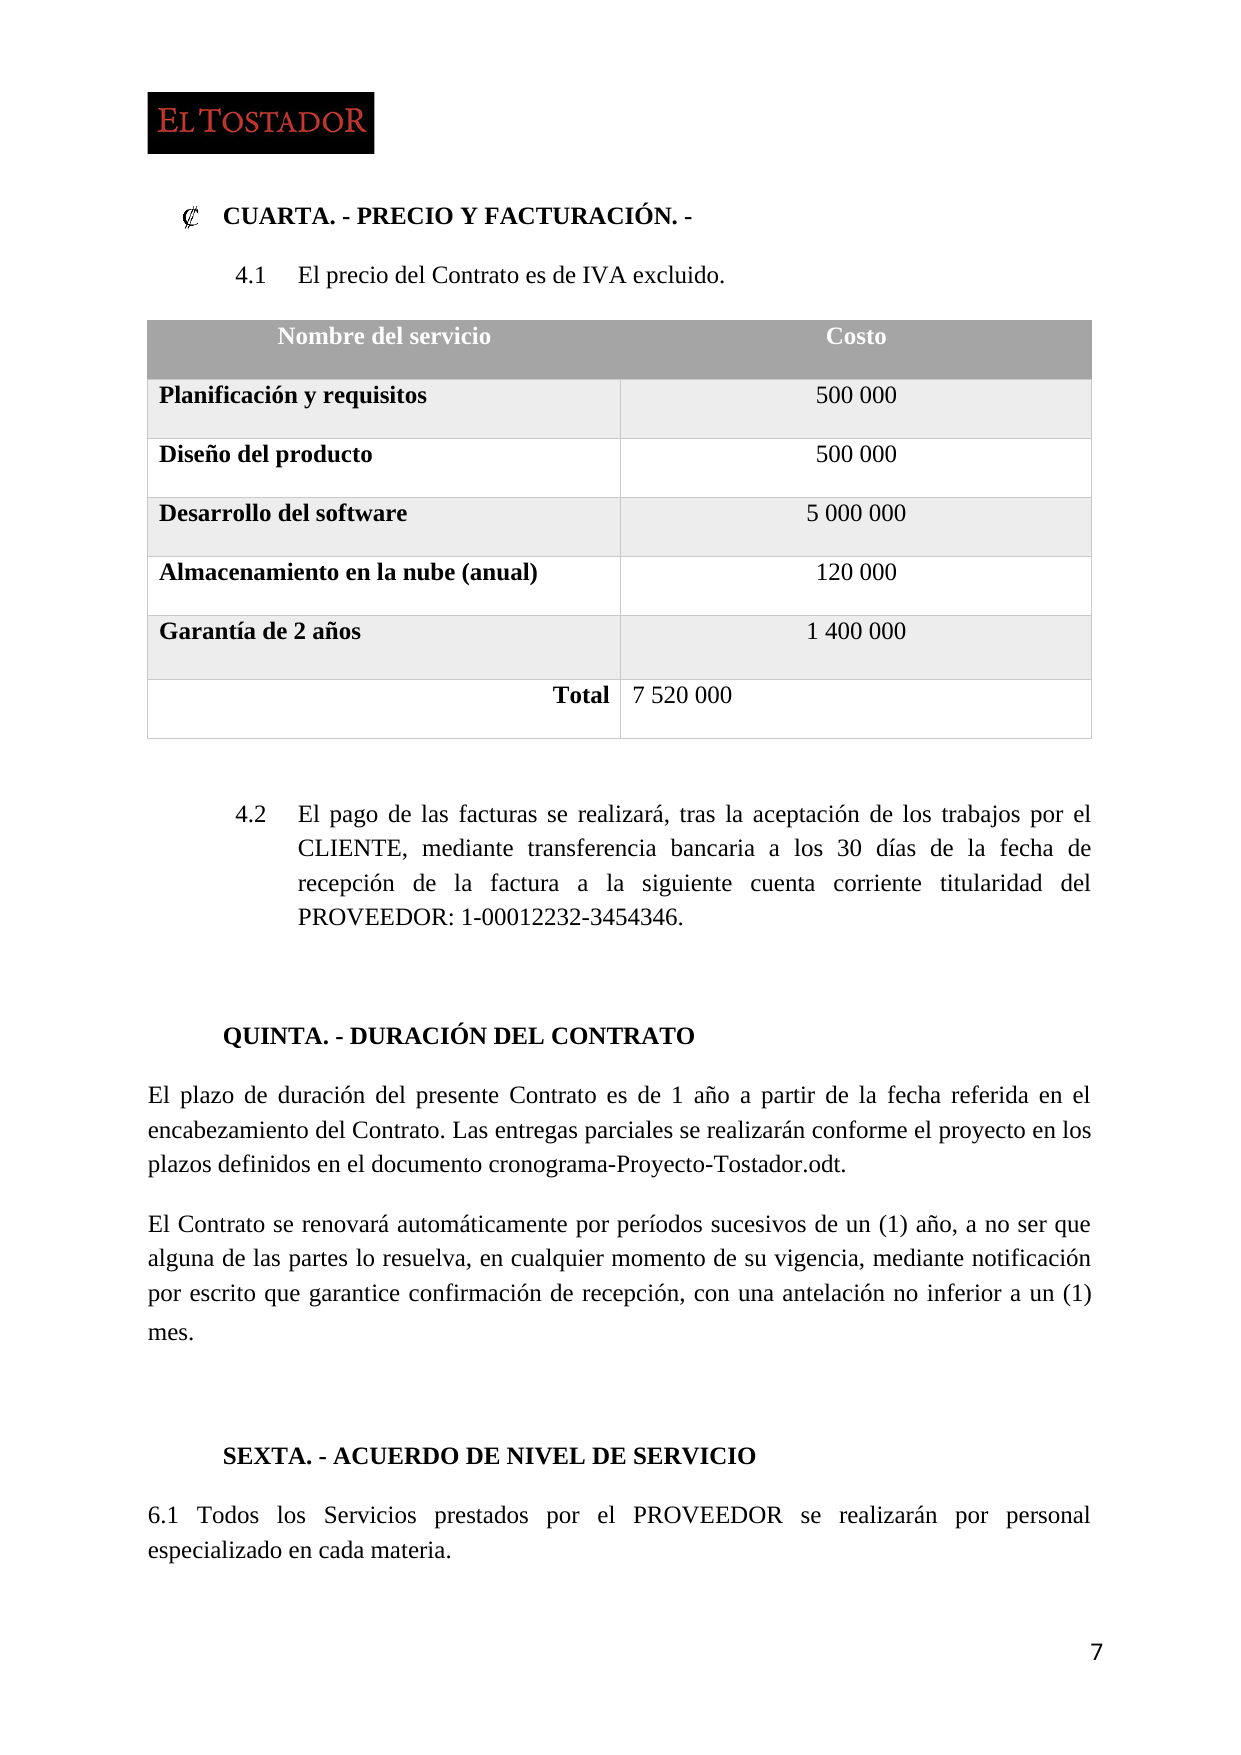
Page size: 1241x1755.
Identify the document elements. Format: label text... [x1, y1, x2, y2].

table_cell 120 000 [621, 557, 1091, 615]
text CUARTA. - PRECIO Y FACTURACIÓN. - [148, 201, 1093, 229]
table_cell 500 000 [621, 380, 1091, 438]
table_cell 500 000 [621, 439, 1091, 497]
text 6.1 Todos los Servicios prestados por el PROVEEDOR se realizarán por personal especializado en cada materia. [148, 1501, 1093, 1564]
table_cell Diseño del producto [148, 439, 620, 497]
table_header Costo [621, 321, 1091, 379]
table_cell Planificación y requisitos [148, 380, 620, 438]
text El plazo de duración del presente Contrato es de 1 año a partir de la fecha referida en el encabezamiento del Contrato. Las entregas parciales se realizarán conforme el proyecto en los plazos definidos en el documento cronograma-Proyecto-Tostador.odt. [148, 1081, 1093, 1178]
table_cell Desarrollo del software [148, 498, 620, 556]
text SEXTA. - ACUERDO DE NIVEL DE SERVICIO [223, 1441, 1093, 1470]
table_cell Garantía de 2 años [148, 616, 620, 679]
table_cell 1 400 000 [621, 616, 1091, 679]
table_cell 5 000 000 [621, 498, 1091, 556]
table_header Nombre del servicio [148, 321, 621, 379]
text QUINTA. - DURACIÓN DEL CONTRATO [148, 1021, 1093, 1050]
table_cell 7 520 000 [621, 680, 1091, 738]
list El pago de las facturas se realizará, tras la aceptación de los trabajos por el CLIENTE, mediante transferencia bancaria a los 30 días de la fecha de recepción de la factura a la siguiente cuenta corriente titularidad del PROVEEDOR: 1-00012232-3454346. [235, 799, 1093, 931]
text El Contrato se renovará automáticamente por períodos sucesivos de un (1) año, a no ser que alguna de las partes lo resuelva, en cualquier momento de su vigencia, mediante notificación por escrito que garantice confirmación de recepción, con una antelación no inferior a un (1) mes. [148, 1209, 1093, 1347]
table_cell Total [148, 680, 620, 738]
list El precio del Contrato es de IVA excluido. [235, 260, 1093, 289]
table_cell Almacenamiento en la nube (anual) [148, 557, 620, 615]
